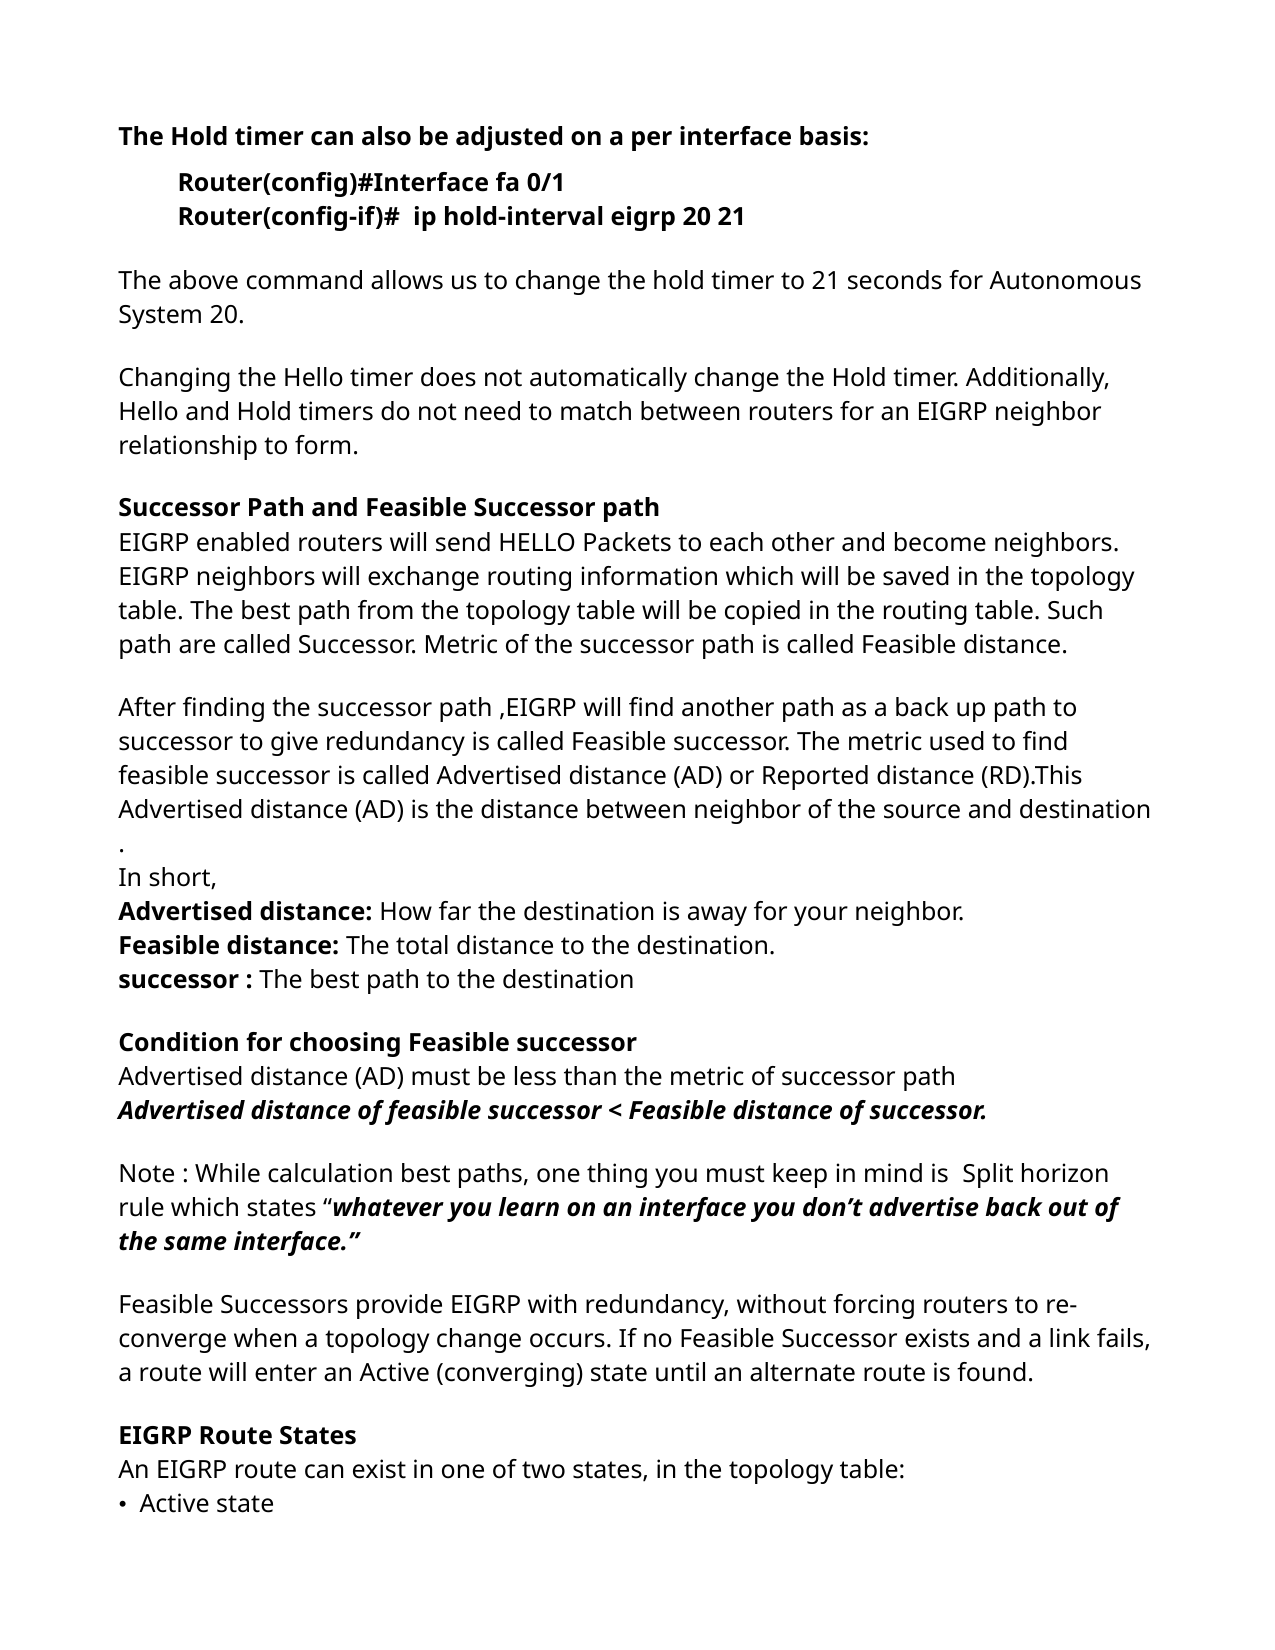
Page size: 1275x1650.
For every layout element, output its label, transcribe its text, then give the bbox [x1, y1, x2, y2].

text Advertised distance: How far the destination is away for your neighbor. [118, 893, 1157, 928]
text The above command allows us to change the hold timer to 21 seconds for Autonomous System 20. [118, 262, 1157, 330]
text Changing the Hello timer does not automatically change the Hold timer. Additionally, Hello and Hold timers do not need to match between routers for an EIGRP neighbor relationship to form. [118, 359, 1157, 461]
text EIGRP Route States [118, 1417, 1157, 1451]
text Router(config)#Interface fa 0/1 Router(config-if)# ip hold-interval eigrp 20 21 [177, 165, 1098, 233]
text Advertised distance (AD) must be less than the metric of successor path [118, 1058, 1157, 1093]
text The Hold timer can also be adjusted on a per interface basis: [118, 118, 1157, 152]
text • Active state [118, 1485, 1157, 1519]
text Advertised distance of feasible successor < Feasible distance of successor. [118, 1093, 1157, 1127]
text An EIGRP route can exist in one of two states, in the topology table: [118, 1451, 1157, 1485]
text After finding the successor path ,EIGRP will find another path as a back up path to successor to give redundancy is called Feasible successor. The metric used to find feasible successor is called Advertised distance (AD) or Reported distance (RD).This Advertised distance (AD) is the distance between neighbor of the source and destination . [118, 689, 1157, 859]
text Successor Path and Feasible Successor path [118, 490, 1157, 524]
text In short, [118, 859, 1157, 893]
text Feasible Successors provide EIGRP with redundancy, without forcing routers to re-converge when a topology change occurs. If no Feasible Successor exists and a link fails, a route will enter an Active (converging) state until an alternate route is found. [118, 1286, 1157, 1388]
text EIGRP enabled routers will send HELLO Packets to each other and become neighbors. EIGRP neighbors will exchange routing information which will be saved in the topology table. The best path from the topology table will be copied in the routing table. Such path are called Successor. Metric of the successor path is called Feasible distance. [118, 524, 1157, 660]
text Feasible distance: The total distance to the destination. [118, 928, 1157, 962]
text Condition for choosing Feasible successor [118, 1024, 1157, 1058]
text successor : The best path to the destination [118, 962, 1157, 996]
text Note : While calculation best paths, one thing you must keep in mind is Split horizon rule which states “whatever you learn on an interface you don’t advertise back out of the same interface.” [118, 1155, 1157, 1258]
